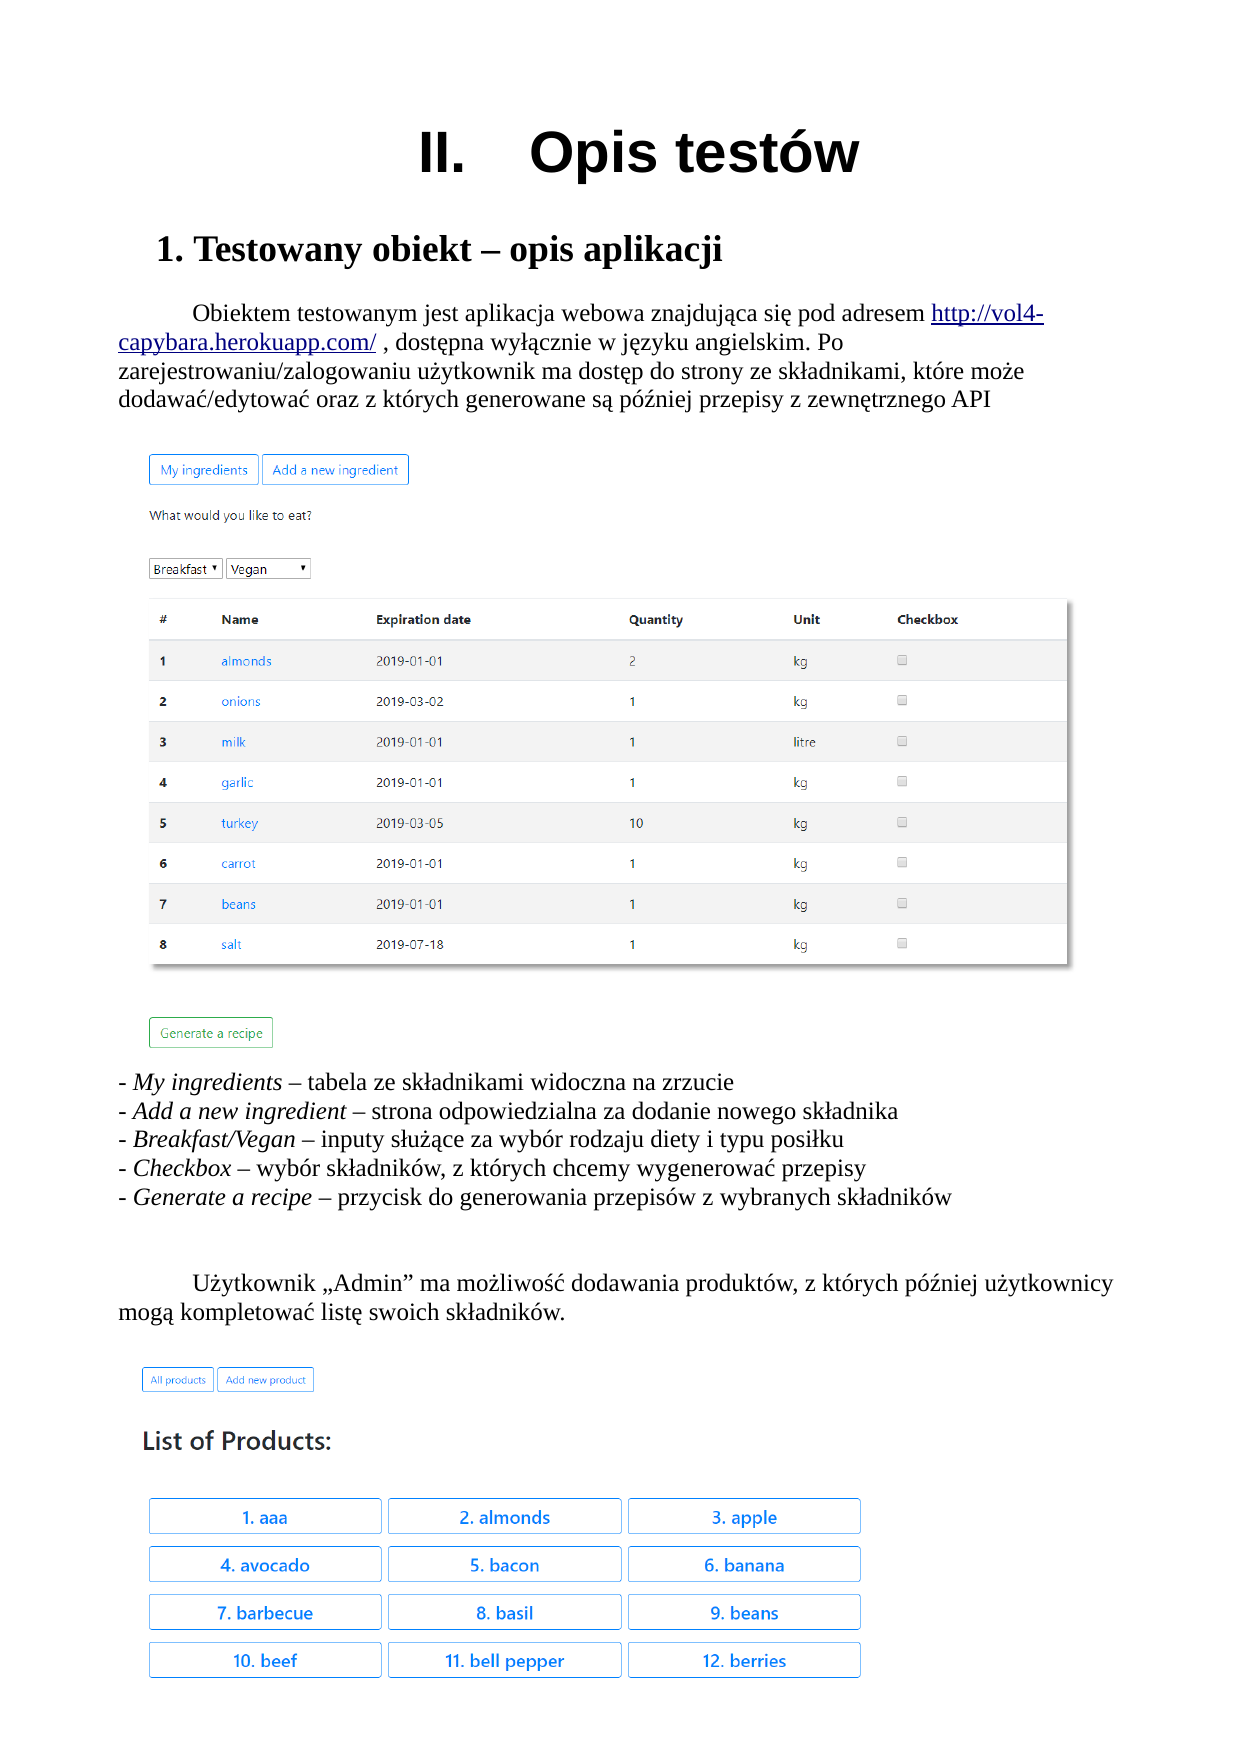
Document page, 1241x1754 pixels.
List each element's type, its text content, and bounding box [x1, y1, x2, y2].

list Testowany obiekt – opis aplikacji [156, 226, 1122, 269]
picture [136, 1359, 872, 1686]
text - Add a new ingredient – strona odpowiedzialna za dodanie nowego składnika [118, 1096, 1122, 1124]
text - Checkbox – wybór składników, z których chcemy wygenerować przepisy [118, 1153, 1122, 1182]
title Opis testów [156, 118, 1122, 185]
text Obiektem testowanym jest aplikacja webowa znajdująca się pod adresem http://vol4-capybara.herokuapp.com/ , dostępna wyłącznie w języku angielskim. Po zarejestrowaniu/zalogowaniu użytkownik ma dostęp do strony ze składnikami, które może dodawać/edytować oraz z których generowane są później przepisy z zewnętrznego API [118, 298, 1122, 413]
text - Generate a recipe – przycisk do generowania przepisów z wybranych składników [118, 1182, 1122, 1211]
text - My ingredients – tabela ze składnikami widoczna na zrzucie [118, 442, 1122, 1096]
text - Breakfast/Vegan – inputy służące za wybór rodzaju diety i typu posiłku [118, 1124, 1122, 1153]
picture [139, 442, 1102, 1067]
text Użytkownik „Admin” ma możliwość dodawania produktów, z których później użytkownicy mogą kompletować listę swoich składników. [118, 1268, 1122, 1326]
